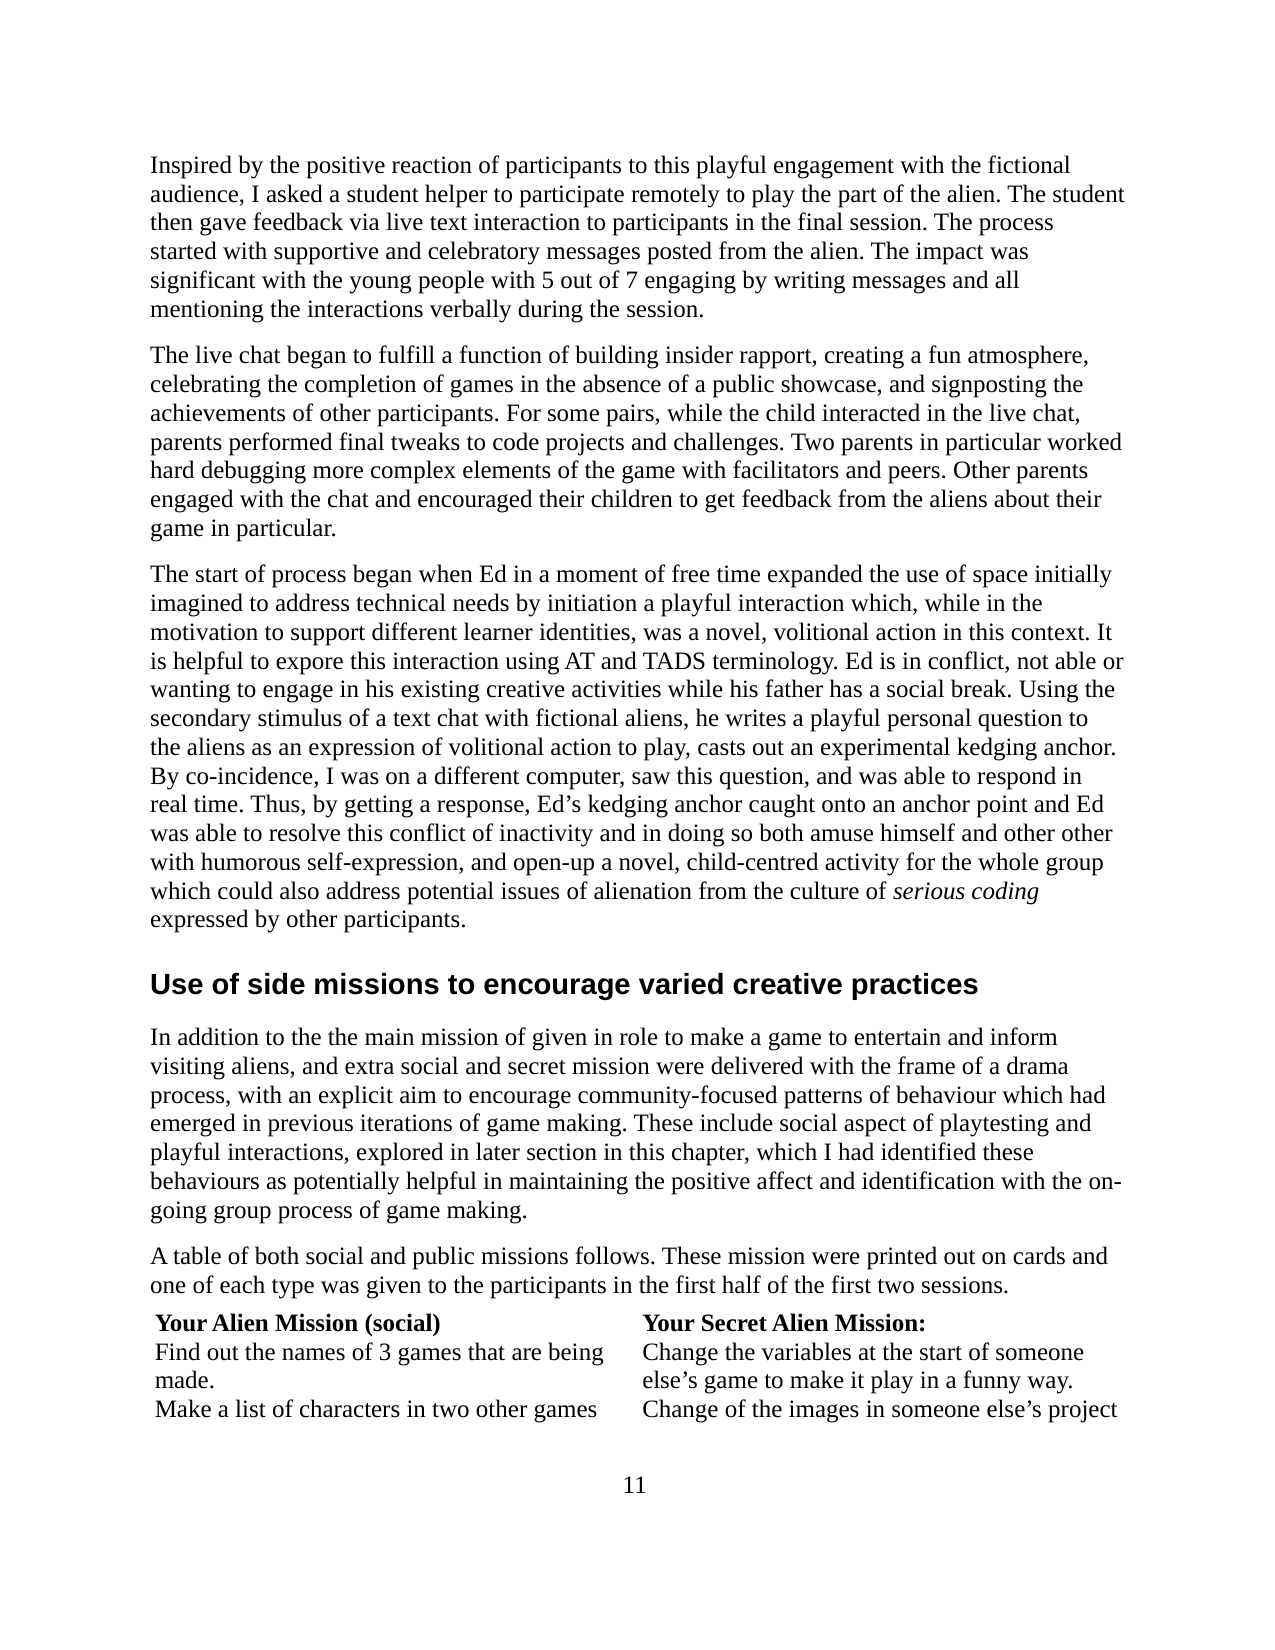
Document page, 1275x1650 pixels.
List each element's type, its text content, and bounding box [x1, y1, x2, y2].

text A table of both social and public missions follows. These mission were printed out on cards and one of each type was given to the participants in the first half of the first two sessions. [150, 1241, 1125, 1299]
table_cell Change of the images in someone else’s project [638, 1394, 1125, 1423]
table_cell Make a list of characters in two other games [150, 1394, 637, 1423]
text The live chat began to fulfill a function of building insider rapport, creating a fun atmosphere, celebrating the completion of games in the absence of a public showcase, and signposting the achievements of other participants. For some pairs, while the child interacted in the live chat, parents performed final tweaks to code projects and challenges. Two parents in particular worked hard debugging more complex elements of the game with facilitators and peers. Other parents engaged with the chat and encouraged their children to get feedback from the aliens about their game in particular. [150, 340, 1125, 542]
table_cell Change the variables at the start of someone else’s game to make it play in a funny way. [638, 1337, 1125, 1394]
table_cell Find out the names of 3 games that are being made. [150, 1337, 637, 1394]
text Inspired by the positive reaction of participants to this playful engagement with the fictional audience, I asked a student helper to participate remotely to play the part of the alien. The student then gave feedback via live text interaction to participants in the final session. The process started with supportive and celebratory messages posted from the alien. The impact was significant with the young people with 5 out of 7 engaging by writing messages and all mentioning the interactions verbally during the session. [150, 150, 1125, 322]
subtitle Use of side missions to encourage varied creative practices [150, 967, 1125, 1001]
table_header Your Alien Mission (social) [150, 1308, 637, 1337]
table_header Your Secret Alien Mission: [638, 1308, 1125, 1337]
text In addition to the the main mission of given in role to make a game to entertain and inform visiting aliens, and extra social and secret mission were delivered with the frame of a drama process, with an explicit aim to encourage community-focused patterns of behaviour which had emerged in previous iterations of game making. These include social aspect of playtesting and playful interactions, explored in later section in this chapter, which I had identified these behaviours as potentially helpful in maintaining the positive affect and identification with the on-going group process of game making. [150, 1022, 1125, 1223]
text The start of process began when Ed in a moment of free time expanded the use of space initially imagined to address technical needs by initiation a playful interaction which, while in the motivation to support different learner identities, was a novel, volitional action in this context. It is helpful to expore this interaction using AT and TADS terminology. Ed is in conflict, not able or wanting to engage in his existing creative activities while his father has a social break. Using the secondary stimulus of a text chat with fictional aliens, he writes a playful personal question to the aliens as an expression of volitional action to play, casts out an experimental kedging anchor. By co-incidence, I was on a different computer, saw this question, and was able to respond in real time. Thus, by getting a response, Ed’s kedging anchor caught onto an anchor point and Ed was able to resolve this conflict of inactivity and in doing so both amuse himself and other other with humorous self-expression, and open-up a novel, child-centred activity for the whole group which could also address potential issues of alienation from the culture of serious coding expressed by other participants. [150, 559, 1125, 933]
